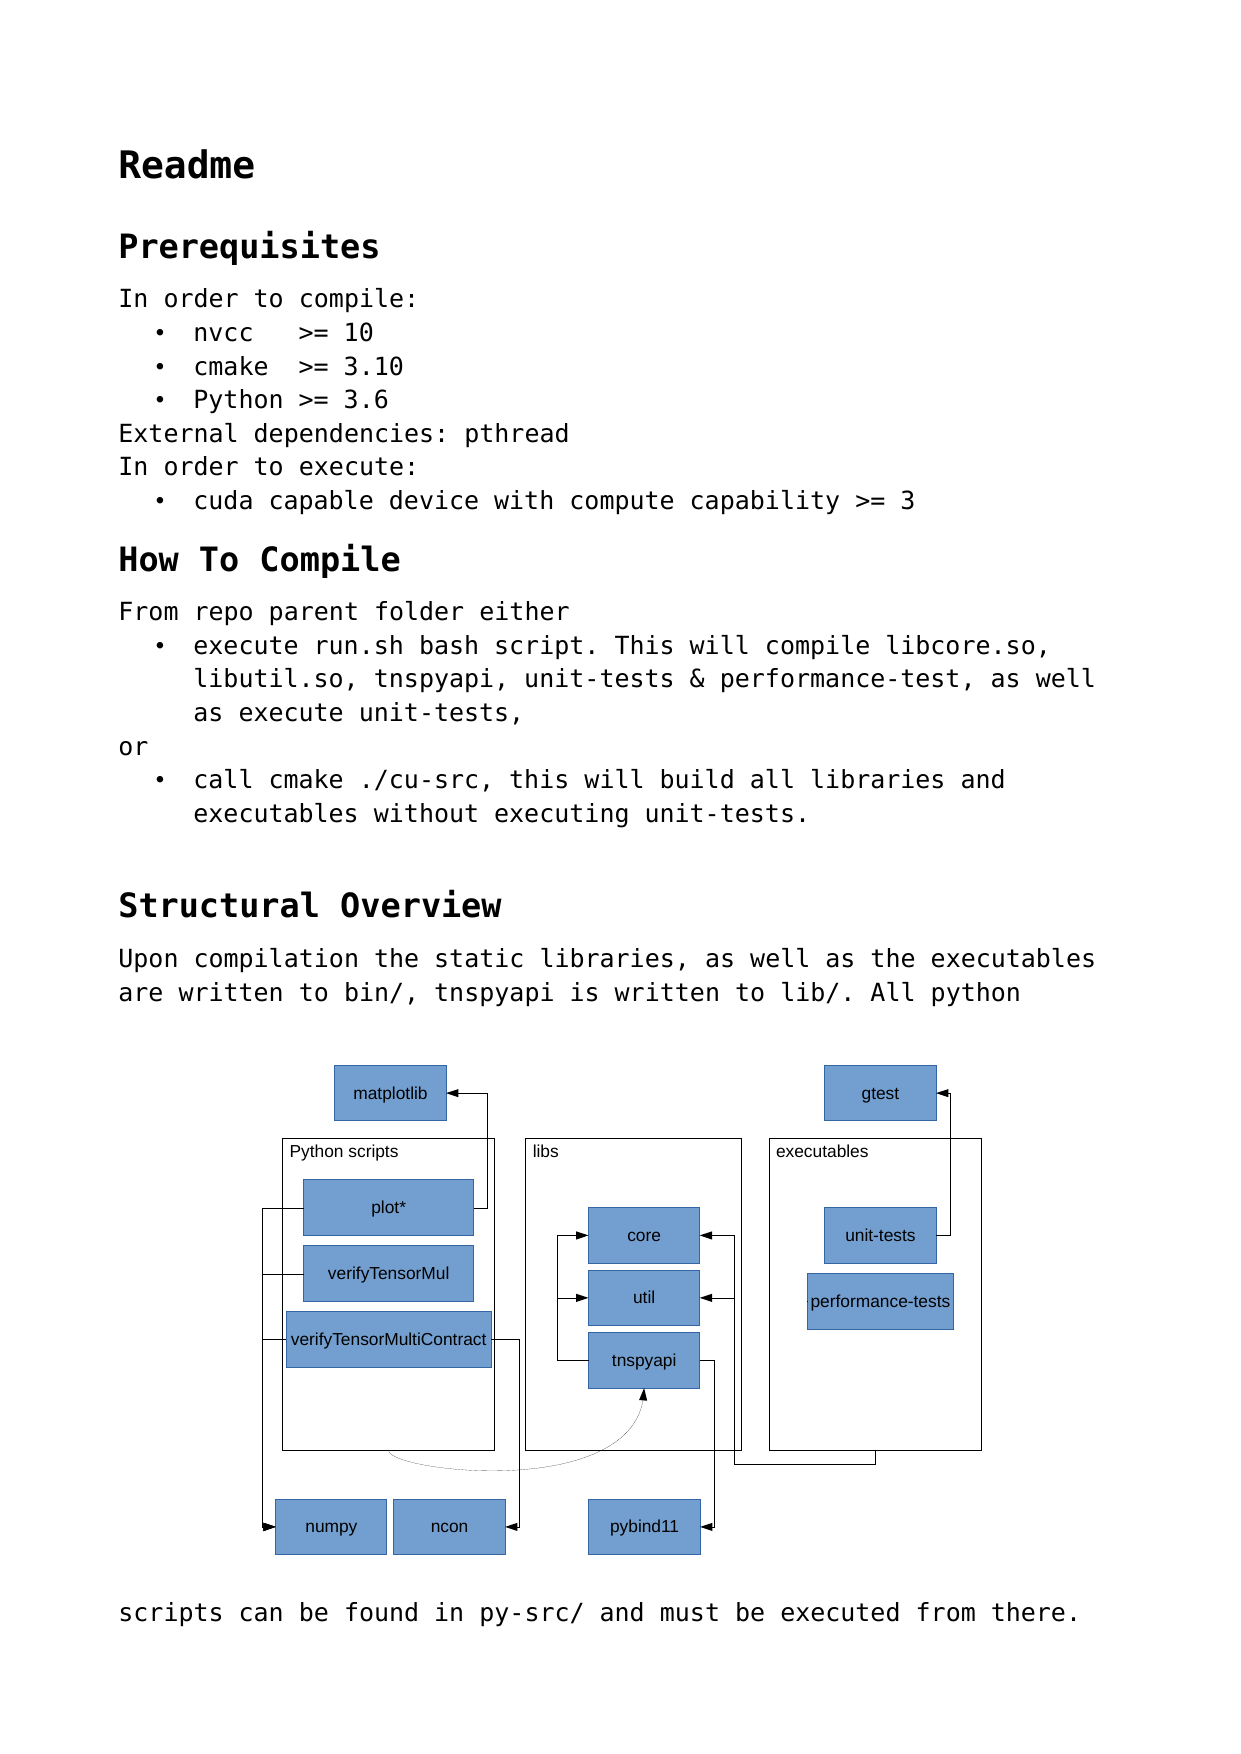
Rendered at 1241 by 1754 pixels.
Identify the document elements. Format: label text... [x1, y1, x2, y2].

list Python >= 3.6 [156, 385, 1122, 414]
subtitle Structural Overview [118, 887, 1122, 926]
text In order to execute: [118, 452, 1122, 481]
text Upon compilation the static libraries, as well as the executables are written to bin/, tnspyapi is written to lib/. All python scripts can be found in py-src/ and must be executed from there. [118, 944, 1122, 1627]
list execute run.sh bash script. This will compile libcore.so, libutil.so, tnspyapi, unit-tests & performance-test, as well as execute unit-tests, [156, 631, 1122, 727]
text In order to compile: [118, 284, 1122, 314]
list cuda capable device with compute capability >= 3 [156, 486, 1122, 515]
subtitle Readme [118, 143, 1122, 187]
text or [118, 732, 1122, 761]
text From repo parent folder either [118, 598, 1122, 627]
subtitle How To Compile [118, 540, 1122, 579]
list nvcc >= 10 [156, 318, 1122, 347]
list call cmake ./cu-src, this will build all libraries and executables without executing unit-tests. [156, 765, 1122, 828]
text External dependencies: pthread [118, 419, 1122, 448]
list cmake >= 3.10 [156, 352, 1122, 381]
subtitle Prerequisites [118, 227, 1122, 266]
